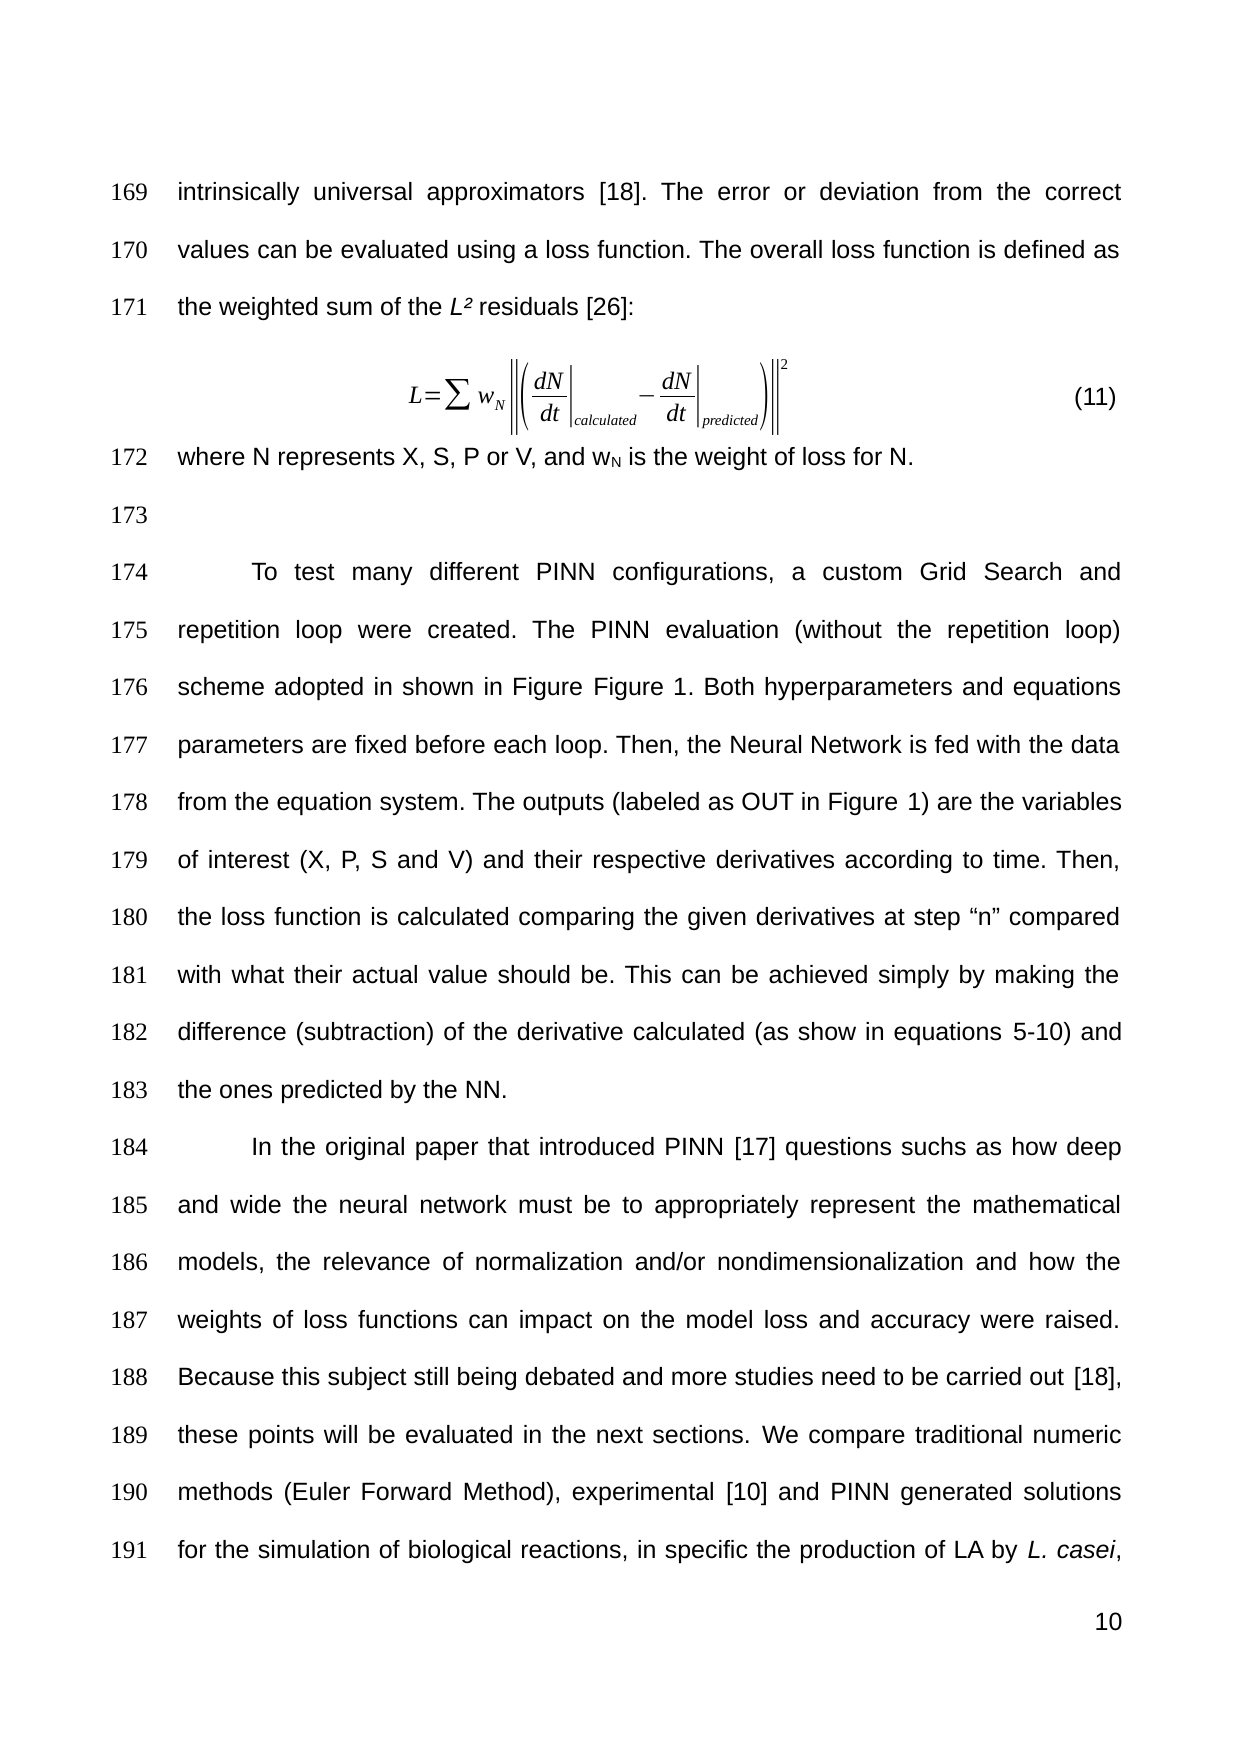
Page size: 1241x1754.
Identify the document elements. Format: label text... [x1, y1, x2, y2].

text To test many different PINN configurations, a custom Grid Search and repetition loop were created. The PINN evaluation (without the repetition loop) scheme adopted in shown in Figure 1. Both hyperparameters and equations parameters are fixed before each loop. Then, the Neural Network is fed with the data from the equation system. The outputs (labeled as OUT in Figure 1) are the variables of interest (X, P, S and V) and their respective derivatives according to time. Then, the loss function is calculated comparing the given derivatives at step “n” compared with what their actual value should be. This can be achieved simply by making the difference (subtraction) of the derivative calculated (as show in equations 5-10) and the ones predicted by the NN. [177, 557, 1122, 1104]
text intrinsically universal approximators [18]. The error or deviation from the correct values can be evaluated using a loss function. The overall loss function is defined as the weighted sum of the L² residuals [26]: [177, 177, 1122, 321]
table_header (11) [1017, 350, 1122, 442]
table_header [177, 350, 1017, 442]
text where N represents X, S, P or V, and wN is the weight of loss for N. [177, 442, 1122, 471]
text In the original paper that introduced PINN [17] questions suchs as how deep and wide the neural network must be to appropriately represent the mathematical models, the relevance of normalization and/or nondimensionalization and how the weights of loss functions can impact on the model loss and accuracy were raised. Because this subject still being debated and more studies need to be carried out [18], these points will be evaluated in the next sections. We compare traditional numeric methods (Euler Forward Method), experimental [10] and PINN generated solutions for the simulation of biological reactions, in specific the production of LA by L. casei, [177, 1132, 1122, 1564]
